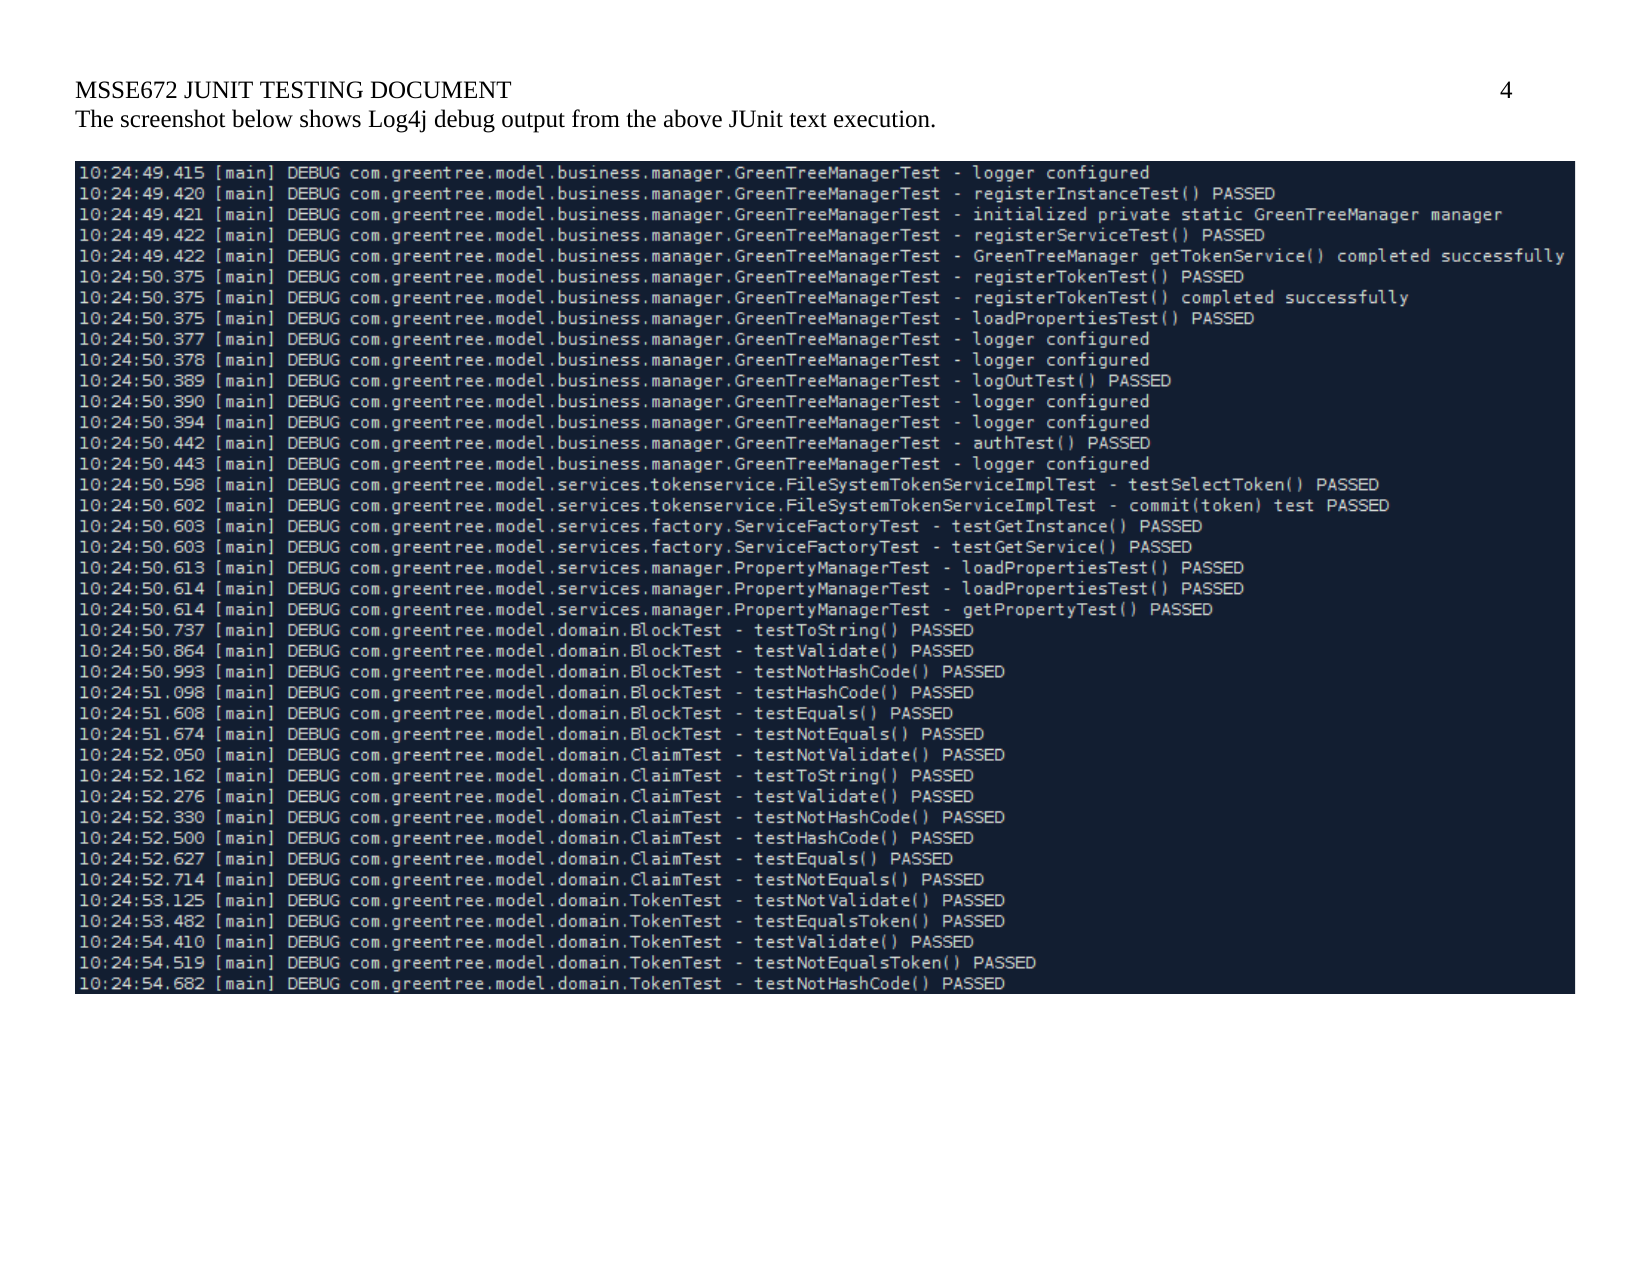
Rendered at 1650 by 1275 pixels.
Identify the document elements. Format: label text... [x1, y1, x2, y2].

picture [75, 161, 1575, 994]
text The screenshot below shows Log4j debug output from the above JUnit text execution. [75, 104, 1575, 132]
